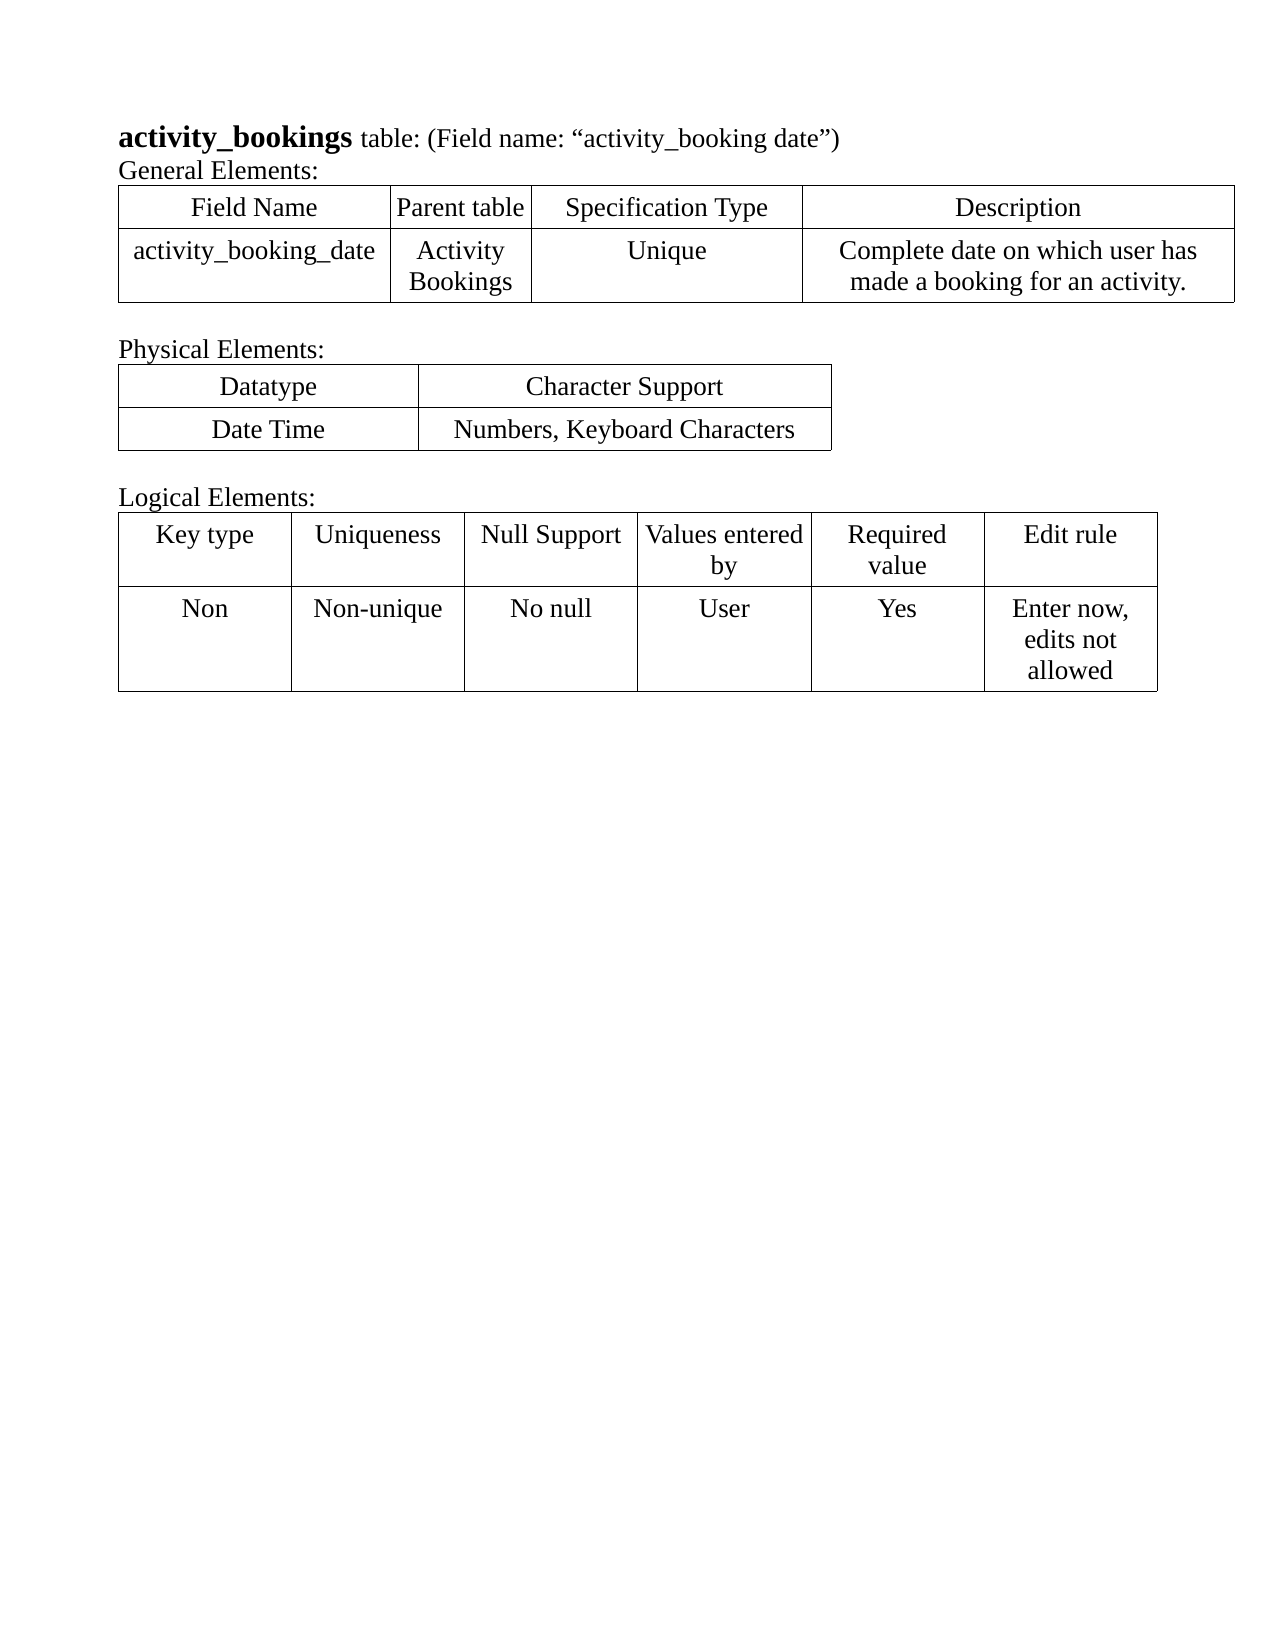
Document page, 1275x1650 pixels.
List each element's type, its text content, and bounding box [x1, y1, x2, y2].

table_header Null Support [465, 513, 637, 586]
table_cell Non-unique [292, 587, 464, 691]
table_cell Non [119, 587, 291, 691]
table_header Parent table [391, 186, 531, 228]
table_header Uniqueness [292, 513, 464, 586]
table_cell Activity Bookings [391, 229, 531, 302]
table_header Required value [812, 513, 984, 586]
table_cell Unique [532, 229, 802, 302]
table_cell Yes [812, 587, 984, 691]
table_header Character Support [419, 365, 831, 407]
table_cell Date Time [119, 408, 418, 449]
table_cell Numbers, Keyboard Characters [419, 408, 831, 449]
table_cell No null [465, 587, 637, 691]
table_cell Enter now, edits not allowed [985, 587, 1157, 691]
table_header Description [803, 186, 1234, 228]
table_header Values entered by [638, 513, 811, 586]
table_cell activity_booking_date [119, 229, 390, 302]
text Physical Elements: [118, 333, 1157, 364]
table_cell Complete date on which user has made a booking for an activity. [803, 229, 1234, 302]
text General Elements: [118, 154, 1157, 185]
table_header Key type [119, 513, 291, 586]
text activity_bookings table: (Field name: “activity_booking date”) [118, 118, 1157, 154]
table_header Field Name [119, 186, 390, 228]
text Logical Elements: [118, 481, 1157, 512]
table_header Datatype [119, 365, 418, 407]
table_cell User [638, 587, 811, 691]
table_header Specification Type [532, 186, 802, 228]
table_header Edit rule [985, 513, 1157, 586]
